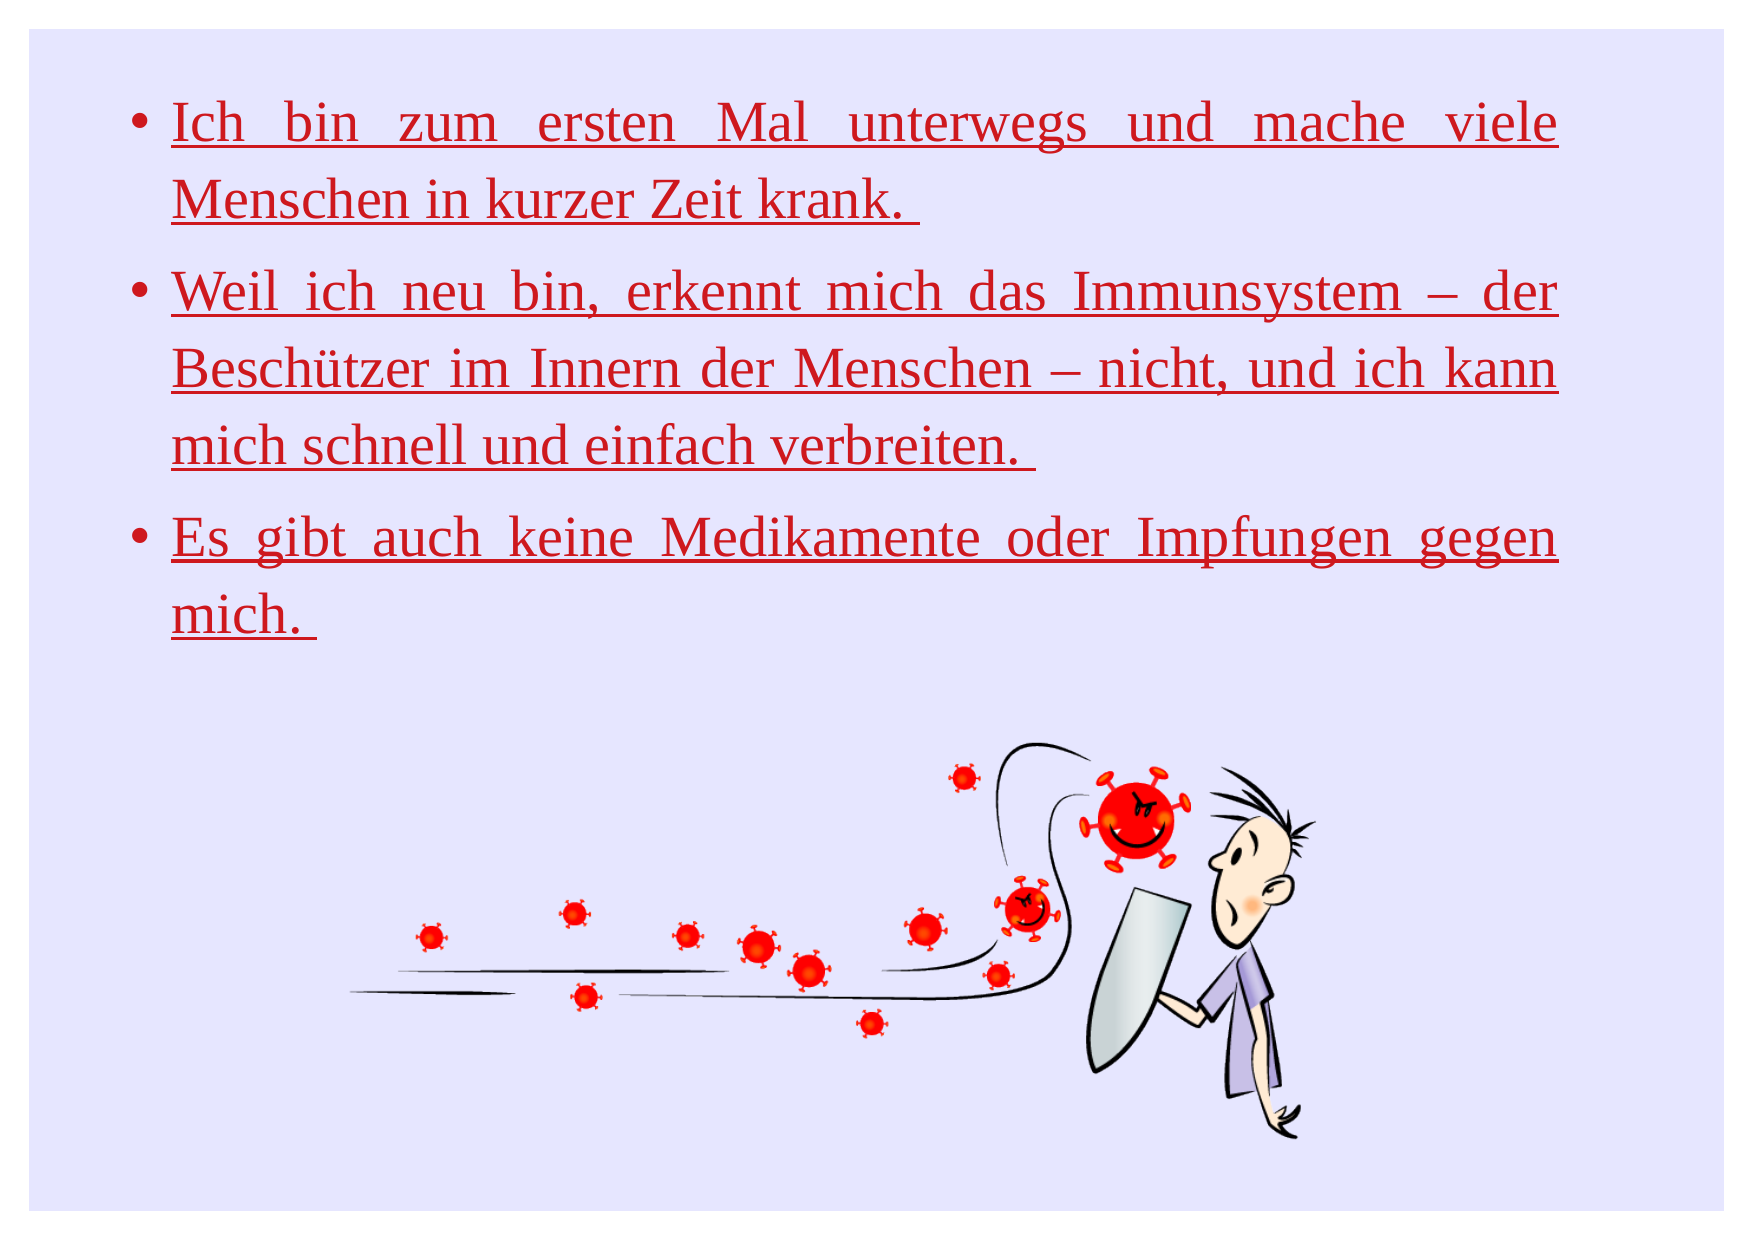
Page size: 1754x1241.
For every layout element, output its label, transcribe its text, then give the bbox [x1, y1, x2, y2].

list Weil ich neu bin, erkennt mich das Immunsystem – der Beschützer im Innern der Menschen – nicht, und ich kann mich schnell und einfach verbreiten. [130, 256, 1559, 477]
list Es gibt auch keine Medikamente oder Impfungen gegen mich. [130, 502, 1559, 646]
list Ich bin zum ersten Mal unterwegs und mache viele Menschen in kurzer Zeit krank. [130, 87, 1559, 231]
picture [288, 719, 1445, 1149]
